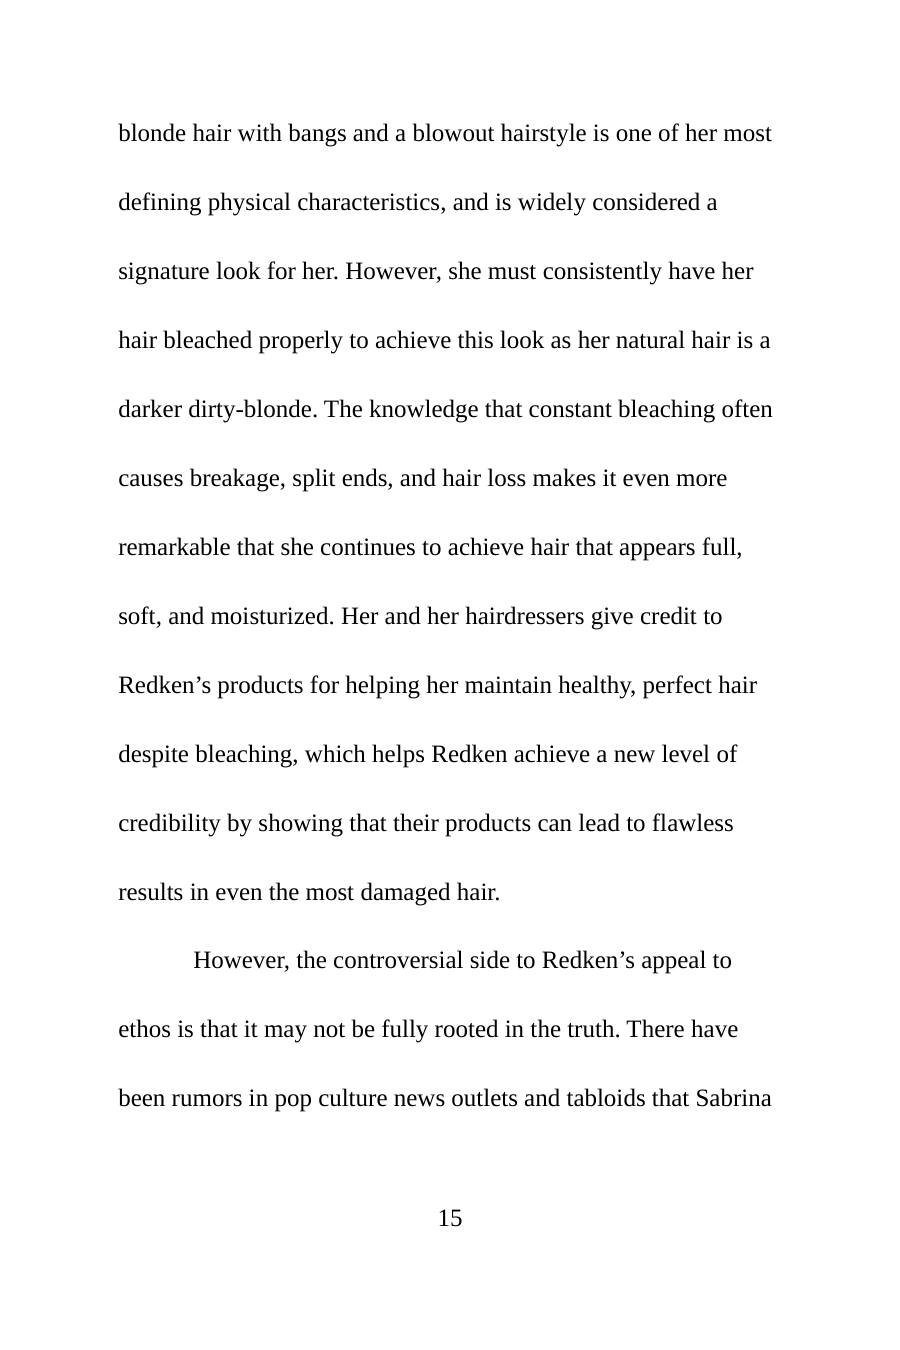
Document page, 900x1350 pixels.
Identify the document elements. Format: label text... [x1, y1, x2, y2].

text blonde hair with bangs and a blowout hairstyle is one of her most defining physical characteristics, and is widely considered a signature look for her. However, she must consistently have her hair bleached properly to achieve this look as her natural hair is a darker dirty-blonde. The knowledge that constant bleaching often causes breakage, split ends, and hair loss makes it even more remarkable that she continues to achieve hair that appears full, soft, and moisturized. Her and her hairdressers give credit to Redken’s products for helping her maintain healthy, perfect hair despite bleaching, which helps Redken achieve a new level of credibility by showing that their products can lead to flawless results in even the most damaged hair. [118, 118, 782, 905]
text However, the controversial side to Redken’s appeal to ethos is that it may not be fully rooted in the truth. There have been rumors in pop culture news outlets and tabloids that Sabrina [118, 946, 782, 1112]
